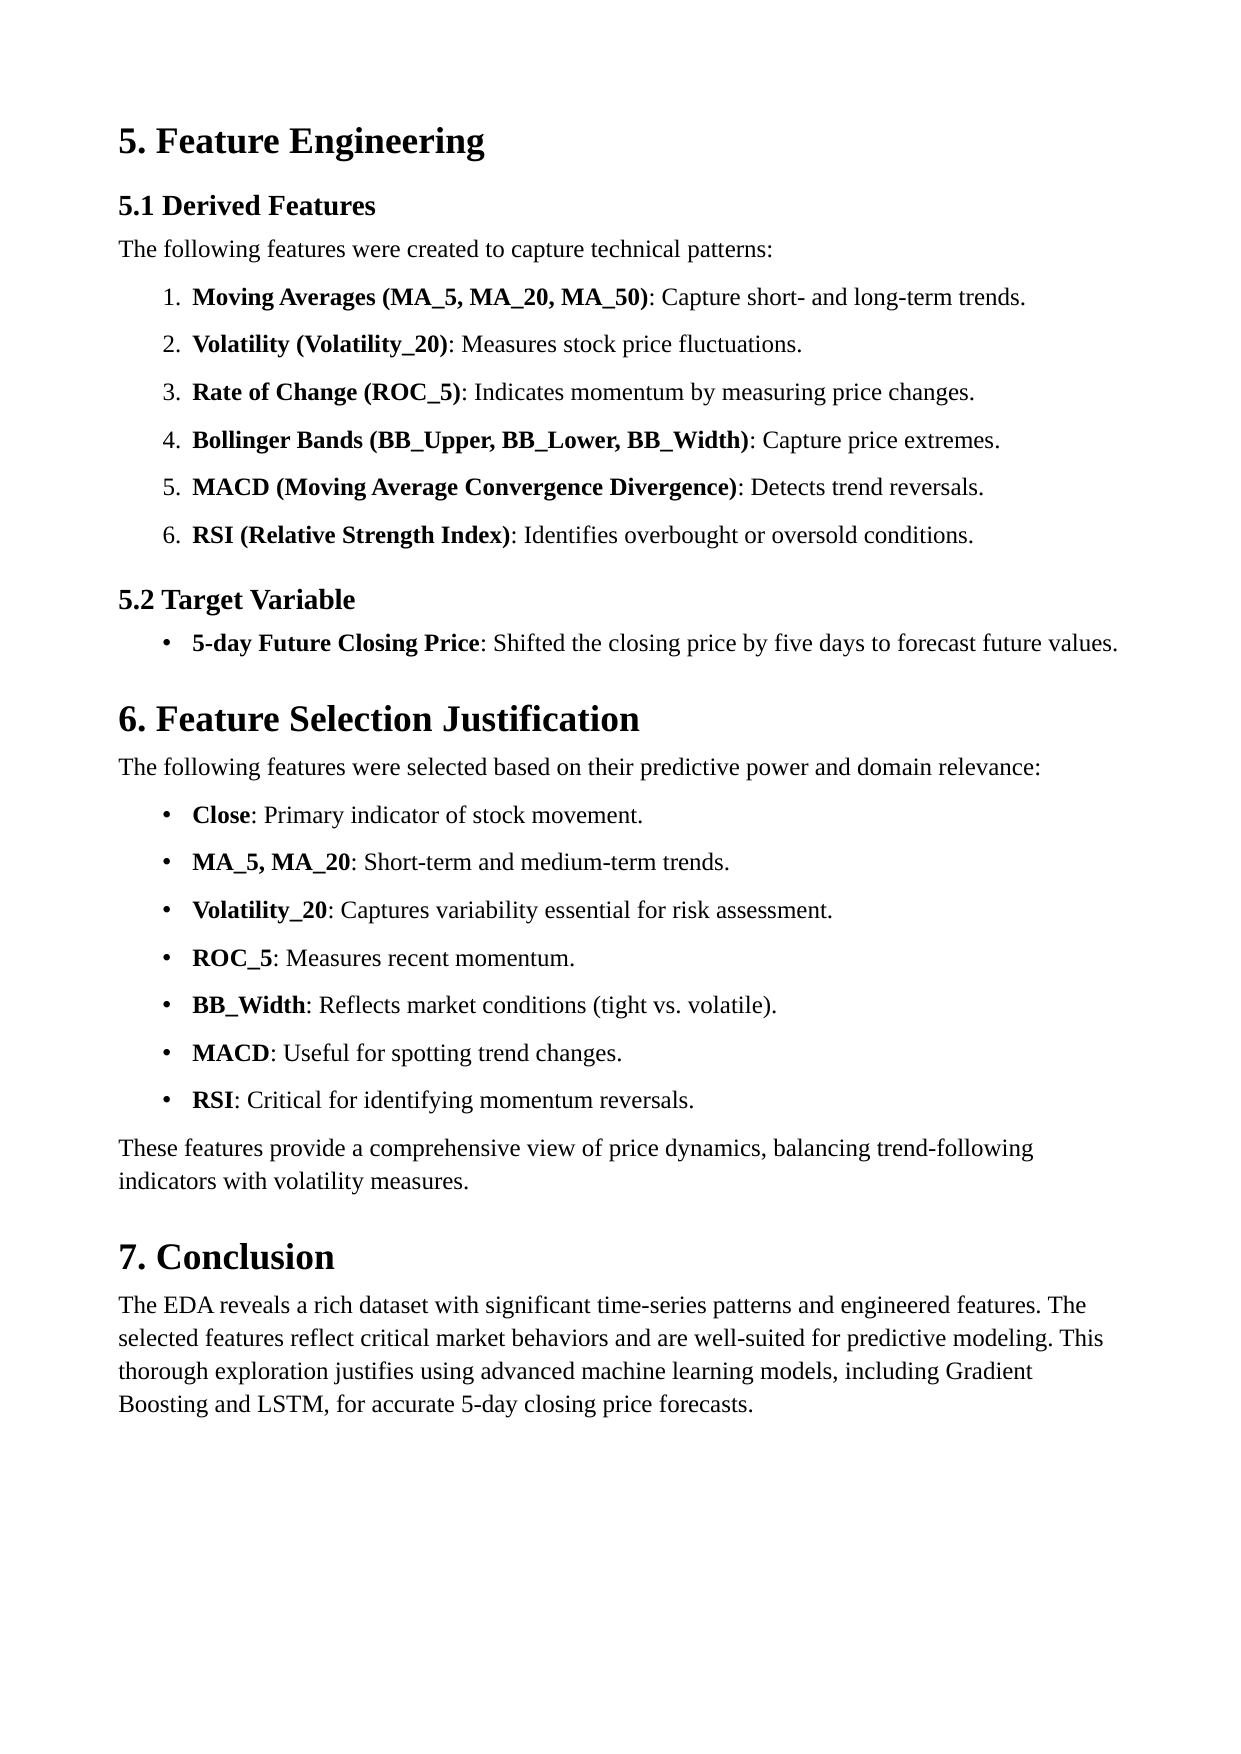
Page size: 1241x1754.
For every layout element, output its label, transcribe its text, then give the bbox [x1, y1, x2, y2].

subtitle 5. Feature Engineering [118, 118, 1122, 161]
list Close: Primary indicator of stock movement. [162, 800, 1122, 829]
list RSI (Relative Strength Index): Identifies overbought or oversold conditions. [162, 520, 1122, 549]
subtitle 5.2 Target Variable [118, 582, 1122, 616]
list BB_Width: Reflects market conditions (tight vs. volatile). [162, 990, 1122, 1019]
text The following features were created to capture technical patterns: [118, 234, 1122, 263]
subtitle 5.1 Derived Features [118, 188, 1122, 222]
subtitle 7. Conclusion [118, 1234, 1122, 1278]
list RSI: Critical for identifying momentum reversals. [162, 1086, 1122, 1114]
list Volatility (Volatility_20): Measures stock price fluctuations. [162, 329, 1122, 358]
text The following features were selected based on their predictive power and domain relevance: [118, 752, 1122, 781]
text These features provide a comprehensive view of price dynamics, balancing trend-following indicators with volatility measures. [118, 1133, 1122, 1195]
list 5-day Future Closing Price: Shifted the closing price by five days to forecast future values. [162, 628, 1122, 657]
text The EDA reveals a rich dataset with significant time-series patterns and engineered features. The selected features reflect critical market behaviors and are well-suited for predictive modeling. This thorough exploration justifies using advanced machine learning models, including Gradient Boosting and LSTM, for accurate 5-day closing price forecasts. [118, 1290, 1122, 1418]
list MACD (Moving Average Convergence Divergence): Detects trend reversals. [162, 472, 1122, 501]
list Rate of Change (ROC_5): Indicates momentum by measuring price changes. [162, 377, 1122, 406]
list ROC_5: Measures recent momentum. [162, 943, 1122, 971]
list MACD: Useful for spotting trend changes. [162, 1038, 1122, 1067]
list Moving Averages (MA_5, MA_20, MA_50): Capture short- and long-term trends. [162, 282, 1122, 311]
subtitle 6. Feature Selection Justification [118, 697, 1122, 740]
list MA_5, MA_20: Short-term and medium-term trends. [162, 847, 1122, 876]
list Volatility_20: Captures variability essential for risk assessment. [162, 895, 1122, 924]
list Bollinger Bands (BB_Upper, BB_Lower, BB_Width): Capture price extremes. [162, 425, 1122, 453]
